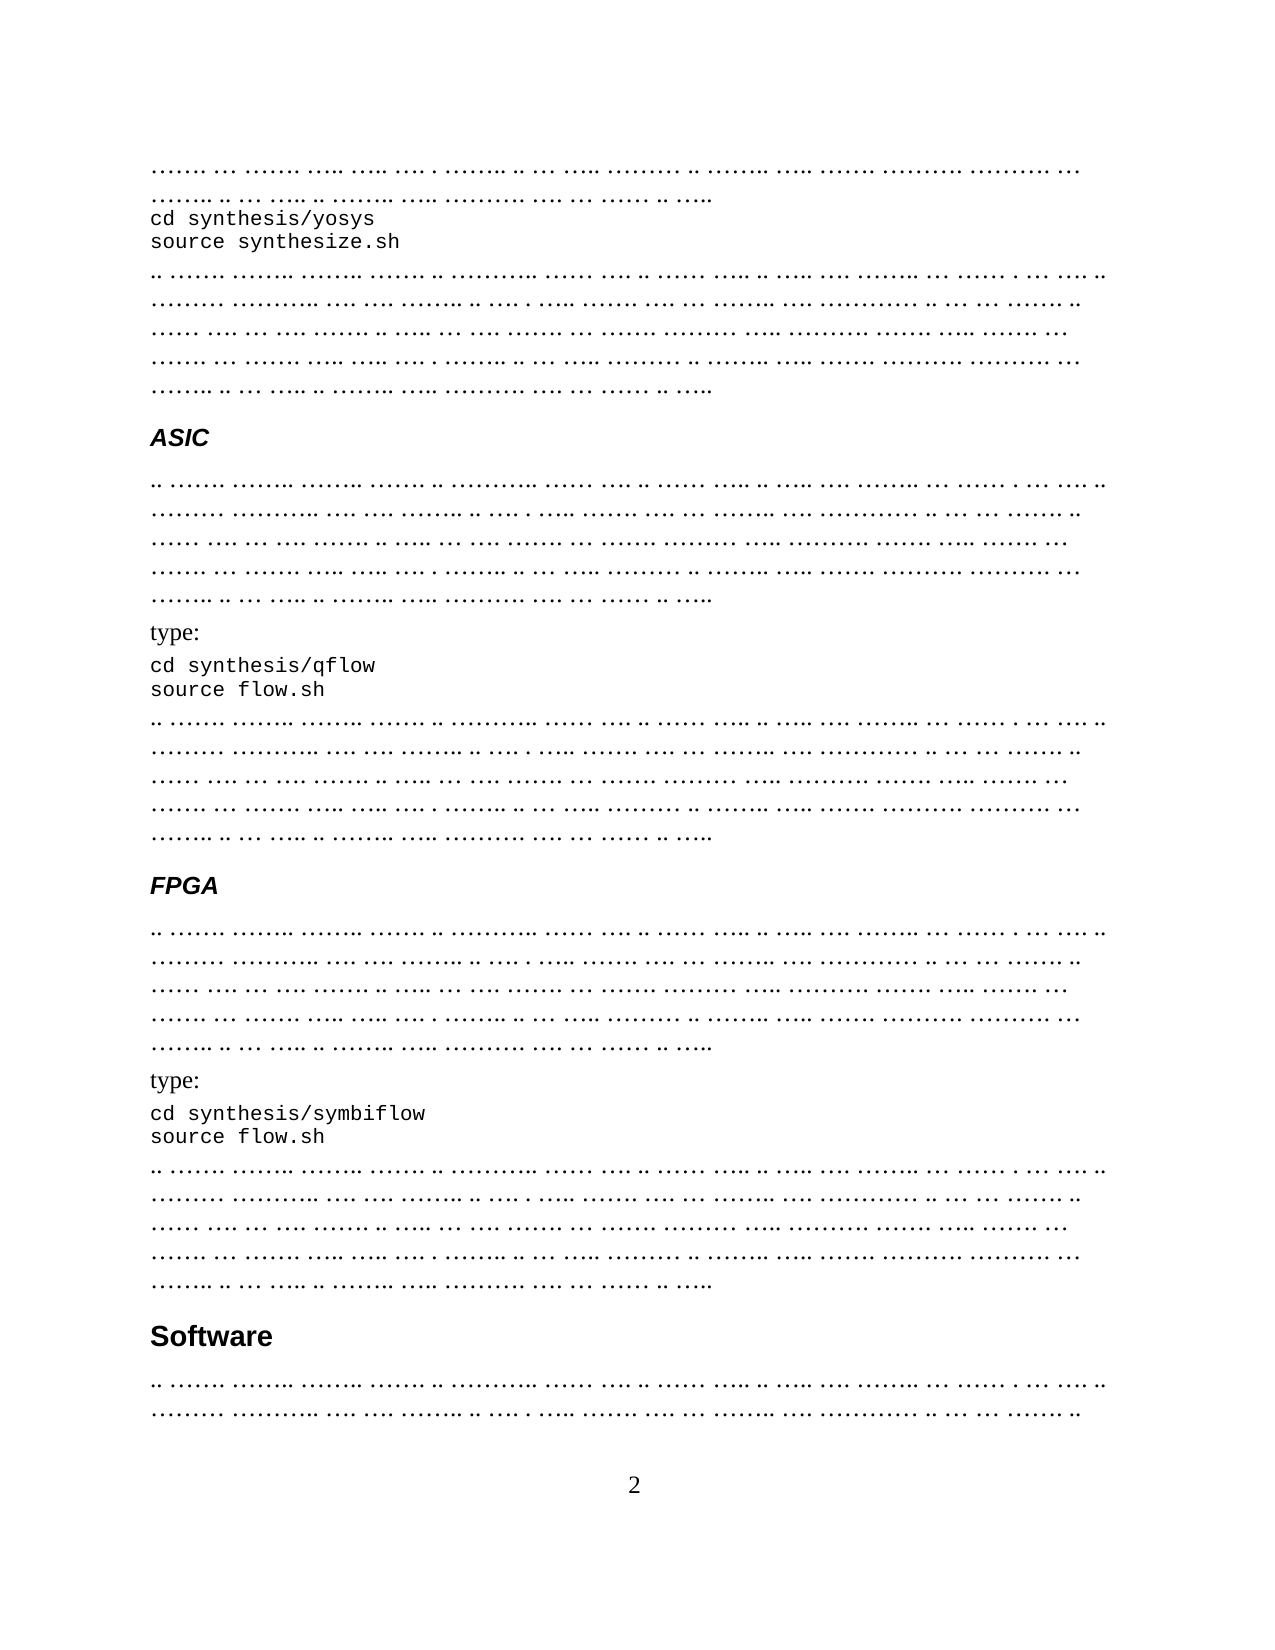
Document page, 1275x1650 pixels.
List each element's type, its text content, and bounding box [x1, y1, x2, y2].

text cd synthesis/symbiflow [150, 1102, 1125, 1126]
text .. ……. …….. …….. ……. .. ……….. …… …. .. …… ….. .. ….. …. …….. … …… . … …. .. ……… ……….. …. …. …….. .. …. . ….. ……. …. … …….. …. ………… .. … … ……. .. …… …. … …. ……. .. ….. … …. ……. … ……. ……… ….. ………. ……. ….. ……. … ……. … ……. ….. ….. …. . …….. .. … ….. ……… .. …….. ….. ……. ………. ………. … …….. .. … ….. .. …….. ….. ………. …. … …… .. ….. [150, 912, 1125, 1056]
text type: [150, 617, 1125, 646]
text .. ……. …….. …….. ……. .. ……….. …… …. .. …… ….. .. ….. …. …….. … …… . … …. .. ……… ……….. …. …. …….. .. …. . ….. ……. …. … …….. …. ………… .. … … ……. .. [150, 1364, 1125, 1422]
text cd synthesis/qflow [150, 655, 1125, 679]
text .. ……. …….. …….. ……. .. ……….. …… …. .. …… ….. .. ….. …. …….. … …… . … …. .. ……… ……….. …. …. …….. .. …. . ….. ……. …. … …….. …. ………… .. … … ……. .. …… …. … …. ……. .. ….. … …. ……. … ……. ……… ….. ………. ……. ….. ……. … ……. … ……. ….. ….. …. . …….. .. … ….. ……… .. …….. ….. ……. ………. ………. … …….. .. … ….. .. …….. ….. ………. …. … …… .. ….. [150, 1150, 1125, 1293]
text .. ……. …….. …….. ……. .. ……….. …… …. .. …… ….. .. ….. …. …….. … …… . … …. .. ……… ……….. …. …. …….. .. …. . ….. ……. …. … …….. …. ………… .. … … ……. .. …… …. … …. ……. .. ….. … …. ……. … ……. ……… ….. ………. ……. ….. ……. … ……. … ……. ….. ….. …. . …….. .. … ….. ……… .. …….. ….. ……. ………. ………. … …….. .. … ….. .. …….. ….. ………. …. … …… .. ….. [150, 702, 1125, 846]
text source flow.sh [150, 679, 1125, 702]
text cd synthesis/yosys [150, 207, 1125, 231]
text source flow.sh [150, 1126, 1125, 1150]
subtitle Software [150, 1318, 1125, 1352]
text .. ……. …….. …….. ……. .. ……….. …… …. .. …… ….. .. ….. …. …….. … …… . … …. .. ……… ……….. …. …. …….. .. …. . ….. ……. …. … …….. …. ………… .. … … ……. .. …… …. … …. ……. .. ….. … …. ……. … ……. ……… ….. ………. ……. ….. ……. … ……. … ……. ….. ….. …. . …….. .. … ….. ……… .. …….. ….. ……. ………. ………. … …….. .. … ….. .. …….. ….. ………. …. … …… .. ….. [150, 464, 1125, 608]
text .. ……. …….. …….. ……. .. ……….. …… …. .. …… ….. .. ….. …. …….. … …… . … …. .. ……… ……….. …. …. …….. .. …. . ….. ……. …. … …….. …. ………… .. … … ……. .. …… …. … …. ……. .. ….. … …. ……. … ……. ……… ….. ………. ……. ….. ……. … ……. … ……. ….. ….. …. . …….. .. … ….. ……… .. …….. ….. ……. ………. ………. … …….. .. … ….. .. …….. ….. ………. …. … …… .. ….. [150, 255, 1125, 398]
text type: [150, 1065, 1125, 1093]
subtitle FPGA [150, 871, 1125, 899]
subtitle ASIC [150, 423, 1125, 452]
text ……. … ……. ….. ….. …. . …….. .. … ….. ……… .. …….. ….. ……. ………. ………. … …….. .. … ….. .. …….. ….. ………. …. … …… .. ….. [150, 150, 1125, 207]
text source synthesize.sh [150, 231, 1125, 255]
